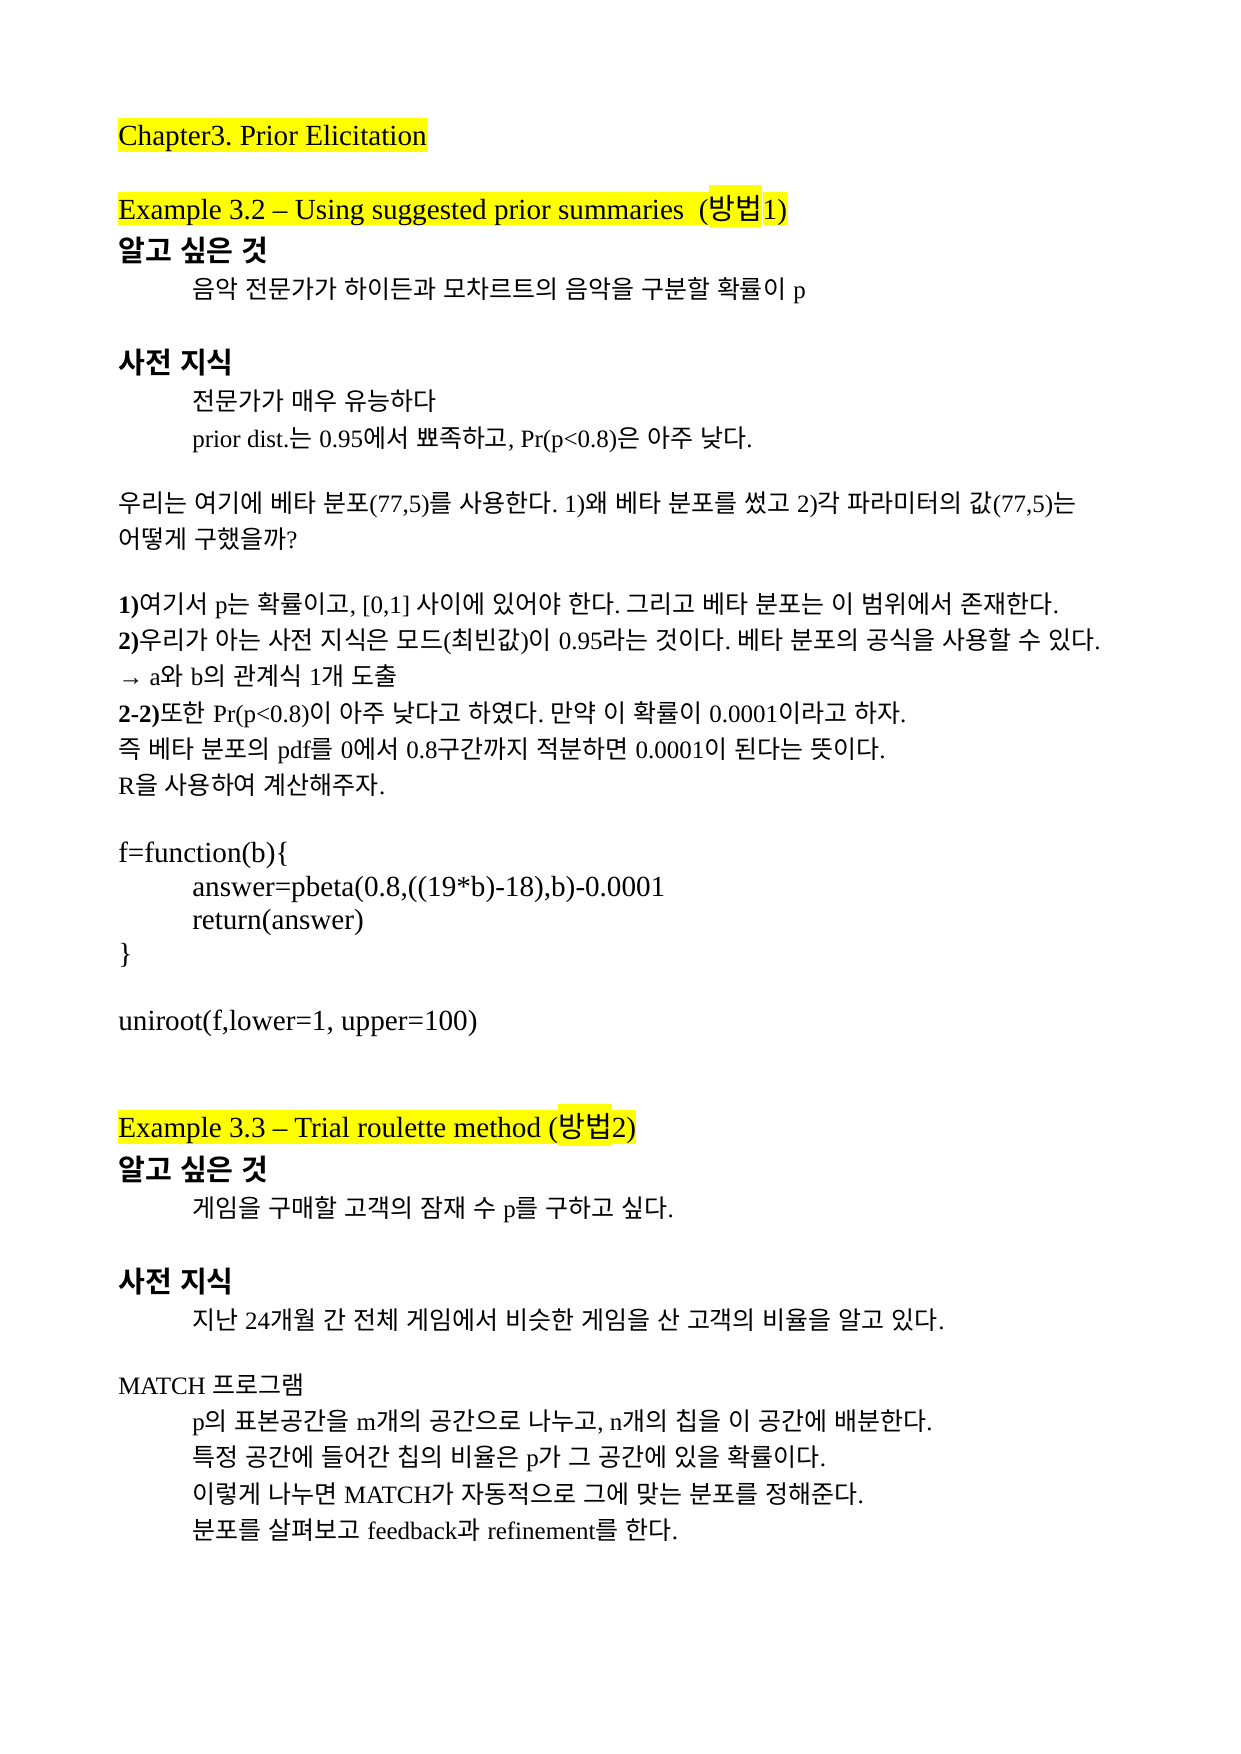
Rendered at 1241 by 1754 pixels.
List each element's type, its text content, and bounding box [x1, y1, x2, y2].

text uniroot(f,lower=1, upper=100) [118, 1003, 1122, 1037]
text 알고 싶은 것 [118, 1146, 1122, 1188]
text prior dist.는 0.95에서 뾰족하고, Pr(p<0.8)은 아주 낮다. [118, 418, 1122, 454]
text 음악 전문가가 하이든과 모차르트의 음악을 구분할 확률이 p [118, 270, 1122, 306]
text Example 3.3 – Trial roulette method (방법2) [118, 1104, 1122, 1146]
text Example 3.2 – Using suggested prior summaries (방법1) [118, 185, 1122, 227]
text p의 표본공간을 m개의 공간으로 나누고, n개의 칩을 이 공간에 배분한다. [118, 1402, 1122, 1438]
text 특정 공간에 들어간 칩의 비율은 p가 그 공간에 있을 확률이다. [118, 1438, 1122, 1474]
text 분포를 살펴보고 feedback과 refinement를 한다. [118, 1510, 1122, 1547]
text answer=pbeta(0.8,((19*b)-18),b)-0.0001 [118, 869, 1122, 902]
text 사전 지식 [118, 339, 1122, 382]
text 알고 싶은 것 [118, 227, 1122, 270]
text 2-2)또한 Pr(p<0.8)이 아주 낮다고 하였다. 만약 이 확률이 0.0001이라고 하자. [118, 693, 1122, 729]
text } [118, 936, 1122, 969]
text 이렇게 나누면 MATCH가 자동적으로 그에 맞는 분포를 정해준다. [118, 1474, 1122, 1510]
text 1)여기서 p는 확률이고, [0,1] 사이에 있어야 한다. 그리고 베타 분포는 이 범위에서 존재한다. [118, 584, 1122, 621]
text Chapter3. Prior Elicitation [118, 118, 1122, 152]
text 사전 지식 [118, 1258, 1122, 1300]
text 즉 베타 분포의 pdf를 0에서 0.8구간까지 적분하면 0.0001이 된다는 뜻이다. [118, 729, 1122, 766]
text f=function(b){ [118, 835, 1122, 869]
text 우리는 여기에 베타 분포(77,5)를 사용한다. 1)왜 베타 분포를 썼고 2)각 파라미터의 값(77,5)는 어떻게 구했을까? [118, 483, 1122, 556]
text return(answer) [118, 902, 1122, 936]
text MATCH 프로그램 [118, 1365, 1122, 1402]
text 전문가가 매우 유능하다 [118, 382, 1122, 418]
text 게임을 구매할 고객의 잠재 수 p를 구하고 싶다. [118, 1188, 1122, 1224]
text 2)우리가 아는 사전 지식은 모드(최빈값)이 0.95라는 것이다. 베타 분포의 공식을 사용할 수 있다. → a와 b의 관계식 1개 도출 [118, 621, 1122, 693]
text R을 사용하여 계산해주자. [118, 766, 1122, 802]
text 지난 24개월 간 전체 게임에서 비슷한 게임을 산 고객의 비율을 알고 있다. [118, 1300, 1122, 1337]
